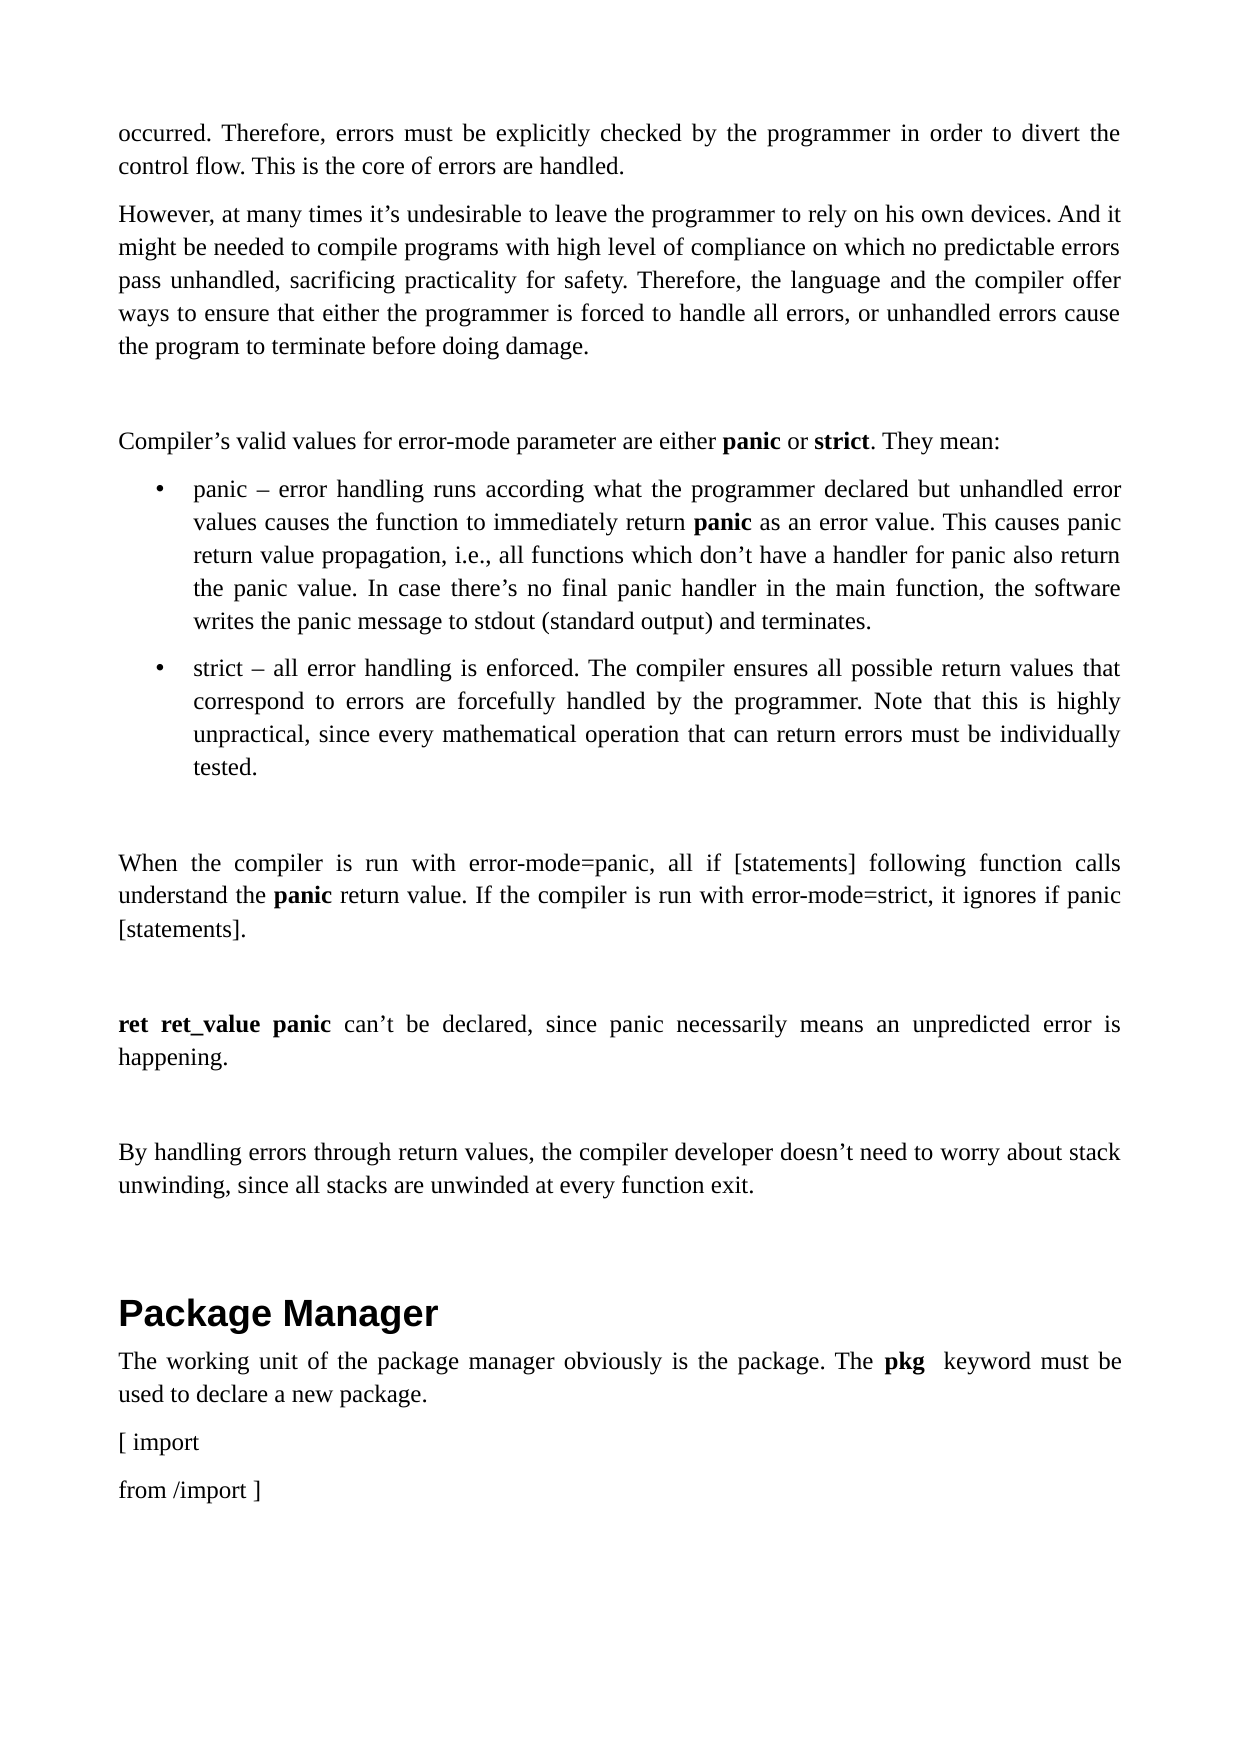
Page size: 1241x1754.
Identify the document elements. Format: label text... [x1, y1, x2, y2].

text The working unit of the package manager obviously is the package. The pkg keyword must be used to declare a new package. [118, 1346, 1122, 1408]
text [ import [118, 1427, 1122, 1456]
list strict – all error handling is enforced. The compiler ensures all possible return values that correspond to errors are forcefully handled by the programmer. Note that this is highly unpractical, since every mathematical operation that can return errors must be individually tested. [156, 653, 1122, 781]
subtitle Package Manager [118, 1290, 1122, 1334]
text By handling errors through return values, the compiler developer doesn’t need to worry about stack unwinding, since all stacks are unwinded at every function exit. [118, 1137, 1122, 1199]
list panic – error handling runs according what the programmer declared but unhandled error values causes the function to immediately return panic as an error value. This causes panic return value propagation, i.e., all functions which don’t have a handler for panic also return the panic value. In case there’s no final panic handler in the main function, the software writes the panic message to stdout (standard output) and terminates. [156, 474, 1122, 634]
text When the compiler is run with error-mode=panic, all if [statements] following function calls understand the panic return value. If the compiler is run with error-mode=strict, it ignores if panic [statements]. [118, 848, 1122, 942]
text However, at many times it’s undesirable to leave the programmer to rely on his own devices. And it might be needed to compile programs with high level of compliance on which no predictable errors pass unhandled, sacrificing practicality for safety. Therefore, the language and the compiler offer ways to ensure that either the programmer is forced to handle all errors, or unhandled errors cause the program to terminate before doing damage. [118, 199, 1122, 359]
text from /import ] [118, 1475, 1122, 1503]
text occurred. Therefore, errors must be explicitly checked by the programmer in order to divert the control flow. This is the core of errors are handled. [118, 118, 1122, 180]
text ret ret_value panic can’t be declared, since panic necessarily means an unpredicted error is happening. [118, 1009, 1122, 1071]
text Compiler’s valid values for error-mode parameter are either panic or strict. They mean: [118, 426, 1122, 455]
